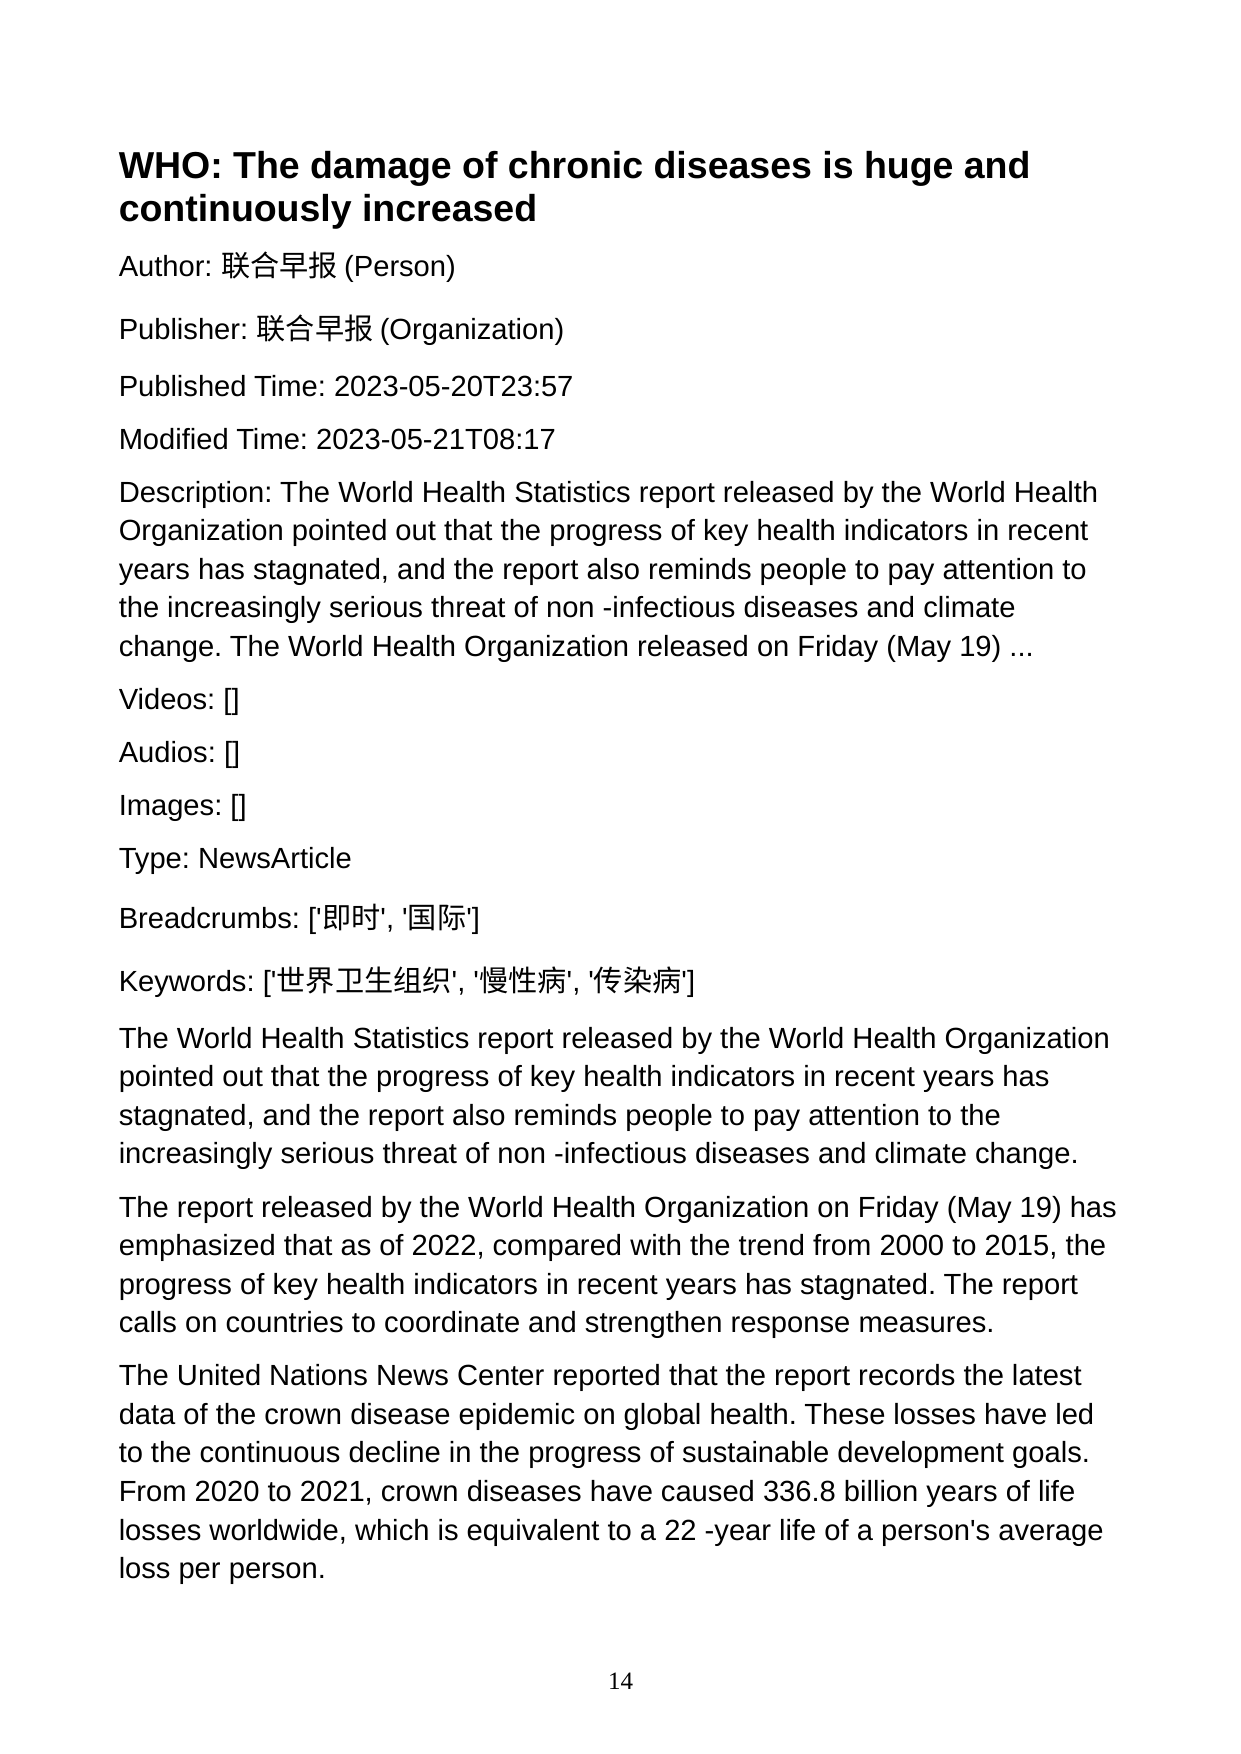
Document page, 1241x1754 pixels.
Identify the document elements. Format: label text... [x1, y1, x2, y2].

text Keywords: ['世界卫生组织', '慢性病', '传染病'] [118, 958, 1122, 1000]
text Description: The World Health Statistics report released by the World Health Organization pointed out that the progress of key health indicators in recent years has stagnated, and the report also reminds people to pay attention to the increasingly serious threat of non -infectious diseases and climate change. The World Health Organization released on Friday (May 19) ... [118, 475, 1122, 662]
text Type: NewsArticle [118, 841, 1122, 875]
text Publisher: 联合早报 (Organization) [118, 305, 1122, 348]
text Breadcrumbs: ['即时', '国际'] [118, 894, 1122, 937]
text The report released by the World Health Organization on Friday (May 19) has emphasized that as of 2022, compared with the trend from 2000 to 2015, the progress of key health indicators in recent years has stagnated. The report calls on countries to coordinate and strengthen response measures. [118, 1189, 1122, 1339]
text Modified Time: 2023-05-21T08:17 [118, 422, 1122, 455]
text Audios: [] [118, 735, 1122, 769]
subtitle WHO: The damage of chronic diseases is huge and continuously increased [118, 143, 1122, 230]
text Published Time: 2023-05-20T23:57 [118, 368, 1122, 402]
text Videos: [] [118, 682, 1122, 716]
text The World Health Statistics report released by the World Health Organization pointed out that the progress of key health indicators in recent years has stagnated, and the report also reminds people to pay attention to the increasingly serious threat of non -infectious diseases and climate change. [118, 1021, 1122, 1170]
text The United Nations News Center reported that the report records the latest data of the crown disease epidemic on global health. These losses have led to the continuous decline in the progress of sustainable development goals. From 2020 to 2021, crown diseases have caused 336.8 billion years of life losses worldwide, which is equivalent to a 22 -year life of a person's average loss per person. [118, 1358, 1122, 1584]
text Images: [] [118, 788, 1122, 822]
text Author: 联合早报 (Person) [118, 242, 1122, 284]
